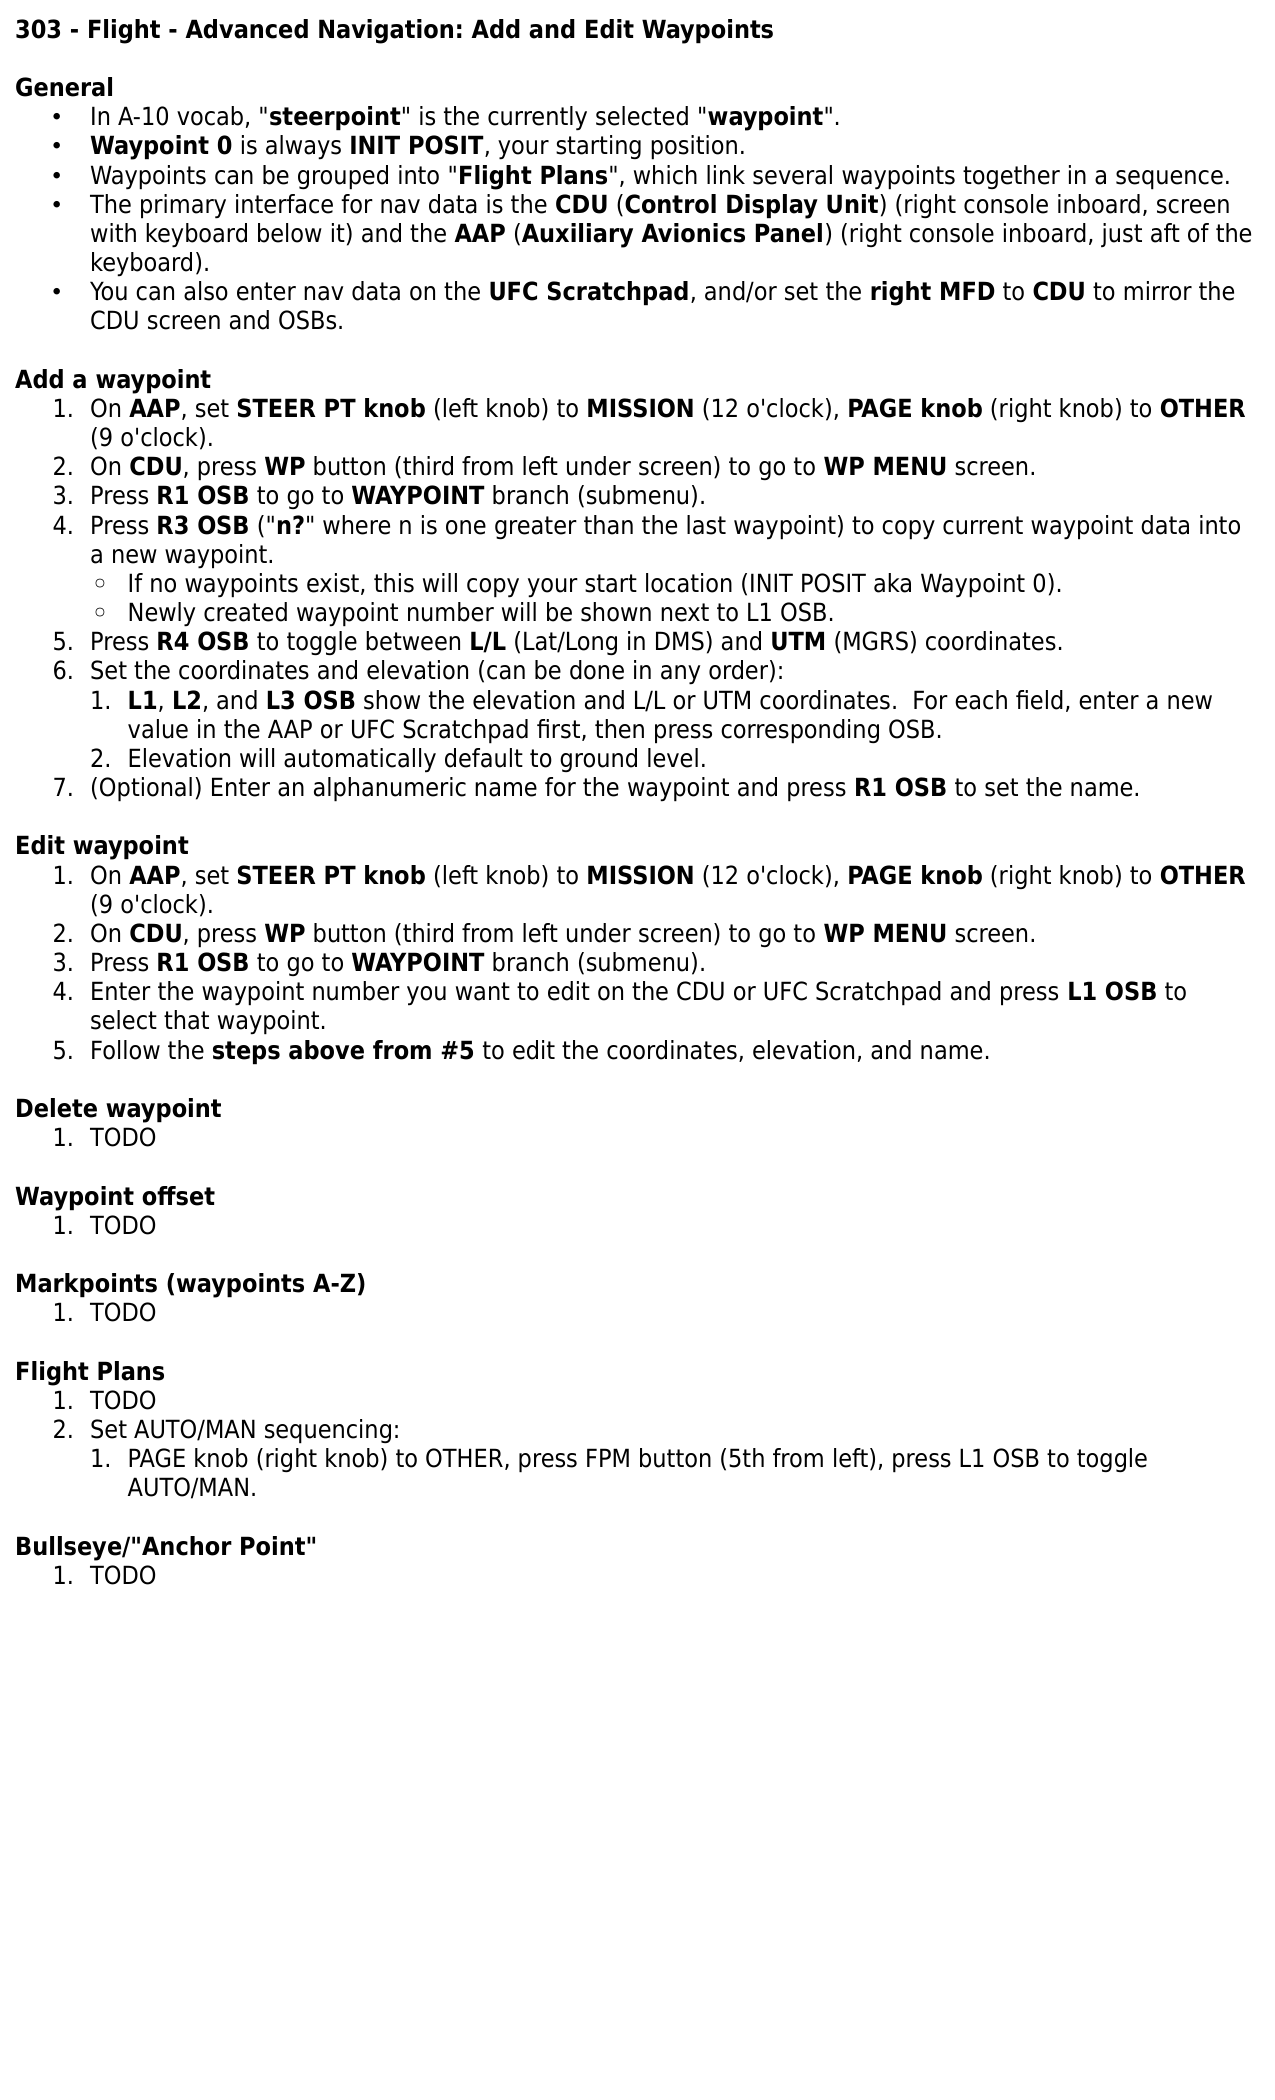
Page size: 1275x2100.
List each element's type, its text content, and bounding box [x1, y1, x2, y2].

list Waypoint 0 is always INIT POSIT, your starting position. [52, 132, 1260, 161]
list Press R1 OSB to go to WAYPOINT branch (submenu). [52, 482, 1260, 511]
list Newly created waypoint number will be shown next to L1 OSB. [90, 598, 1260, 627]
list On AAP, set STEER PT knob (left knob) to MISSION (12 o'clock), PAGE knob (right knob) to OTHER (9 o'clock). [52, 394, 1260, 452]
text 303 - Flight - Advanced Navigation: Add and Edit Waypoints [15, 15, 1260, 44]
text Add a waypoint [15, 365, 1260, 394]
list On AAP, set STEER PT knob (left knob) to MISSION (12 o'clock), PAGE knob (right knob) to OTHER (9 o'clock). [52, 861, 1260, 919]
text Flight Plans [15, 1357, 1260, 1386]
list Set the coordinates and elevation (can be done in any order): [52, 657, 1260, 686]
list Follow the steps above from #5 to edit the coordinates, elevation, and name. [52, 1036, 1260, 1065]
text Markpoints (waypoints A-Z) [15, 1269, 1260, 1298]
list TODO [52, 1123, 1260, 1152]
list Press R4 OSB to toggle between L/L (Lat/Long in DMS) and UTM (MGRS) coordinates. [52, 627, 1260, 657]
list In A-10 vocab, "steerpoint" is the currently selected "waypoint". [52, 102, 1260, 132]
text Bullseye/"Anchor Point" [15, 1532, 1260, 1561]
list If no waypoints exist, this will copy your start location (INIT POSIT aka Waypoint 0). [90, 569, 1260, 598]
text Waypoint offset [15, 1182, 1260, 1211]
text Edit waypoint [15, 832, 1260, 861]
list TODO [52, 1298, 1260, 1327]
list Waypoints can be grouped into "Flight Plans", which link several waypoints together in a sequence. [52, 161, 1260, 190]
list Press R1 OSB to go to WAYPOINT branch (submenu). [52, 948, 1260, 977]
list (Optional) Enter an alphanumeric name for the waypoint and press R1 OSB to set the name. [52, 773, 1260, 802]
list Enter the waypoint number you want to edit on the CDU or UFC Scratchpad and press L1 OSB to select that waypoint. [52, 977, 1260, 1036]
list TODO [52, 1211, 1260, 1240]
list L1, L2, and L3 OSB show the elevation and L/L or UTM coordinates. For each field, enter a new value in the AAP or UFC Scratchpad first, then press corresponding OSB. [90, 686, 1260, 744]
list You can also enter nav data on the UFC Scratchpad, and/or set the right MFD to CDU to mirror the CDU screen and OSBs. [52, 277, 1260, 336]
list On CDU, press WP button (third from left under screen) to go to WP MENU screen. [52, 452, 1260, 482]
list TODO [52, 1386, 1260, 1415]
list PAGE knob (right knob) to OTHER, press FPM button (5th from left), press L1 OSB to toggle AUTO/MAN. [90, 1444, 1260, 1502]
list The primary interface for nav data is the CDU (Control Display Unit) (right console inboard, screen with keyboard below it) and the AAP (Auxiliary Avionics Panel) (right console inboard, just aft of the keyboard). [52, 190, 1260, 277]
list On CDU, press WP button (third from left under screen) to go to WP MENU screen. [52, 919, 1260, 948]
text Delete waypoint [15, 1094, 1260, 1123]
list Press R3 OSB ("n?" where n is one greater than the last waypoint) to copy current waypoint data into a new waypoint. [52, 511, 1260, 569]
list TODO [52, 1561, 1260, 1590]
list Elevation will automatically default to ground level. [90, 744, 1260, 773]
text General [15, 73, 1260, 102]
list Set AUTO/MAN sequencing: [52, 1415, 1260, 1444]
